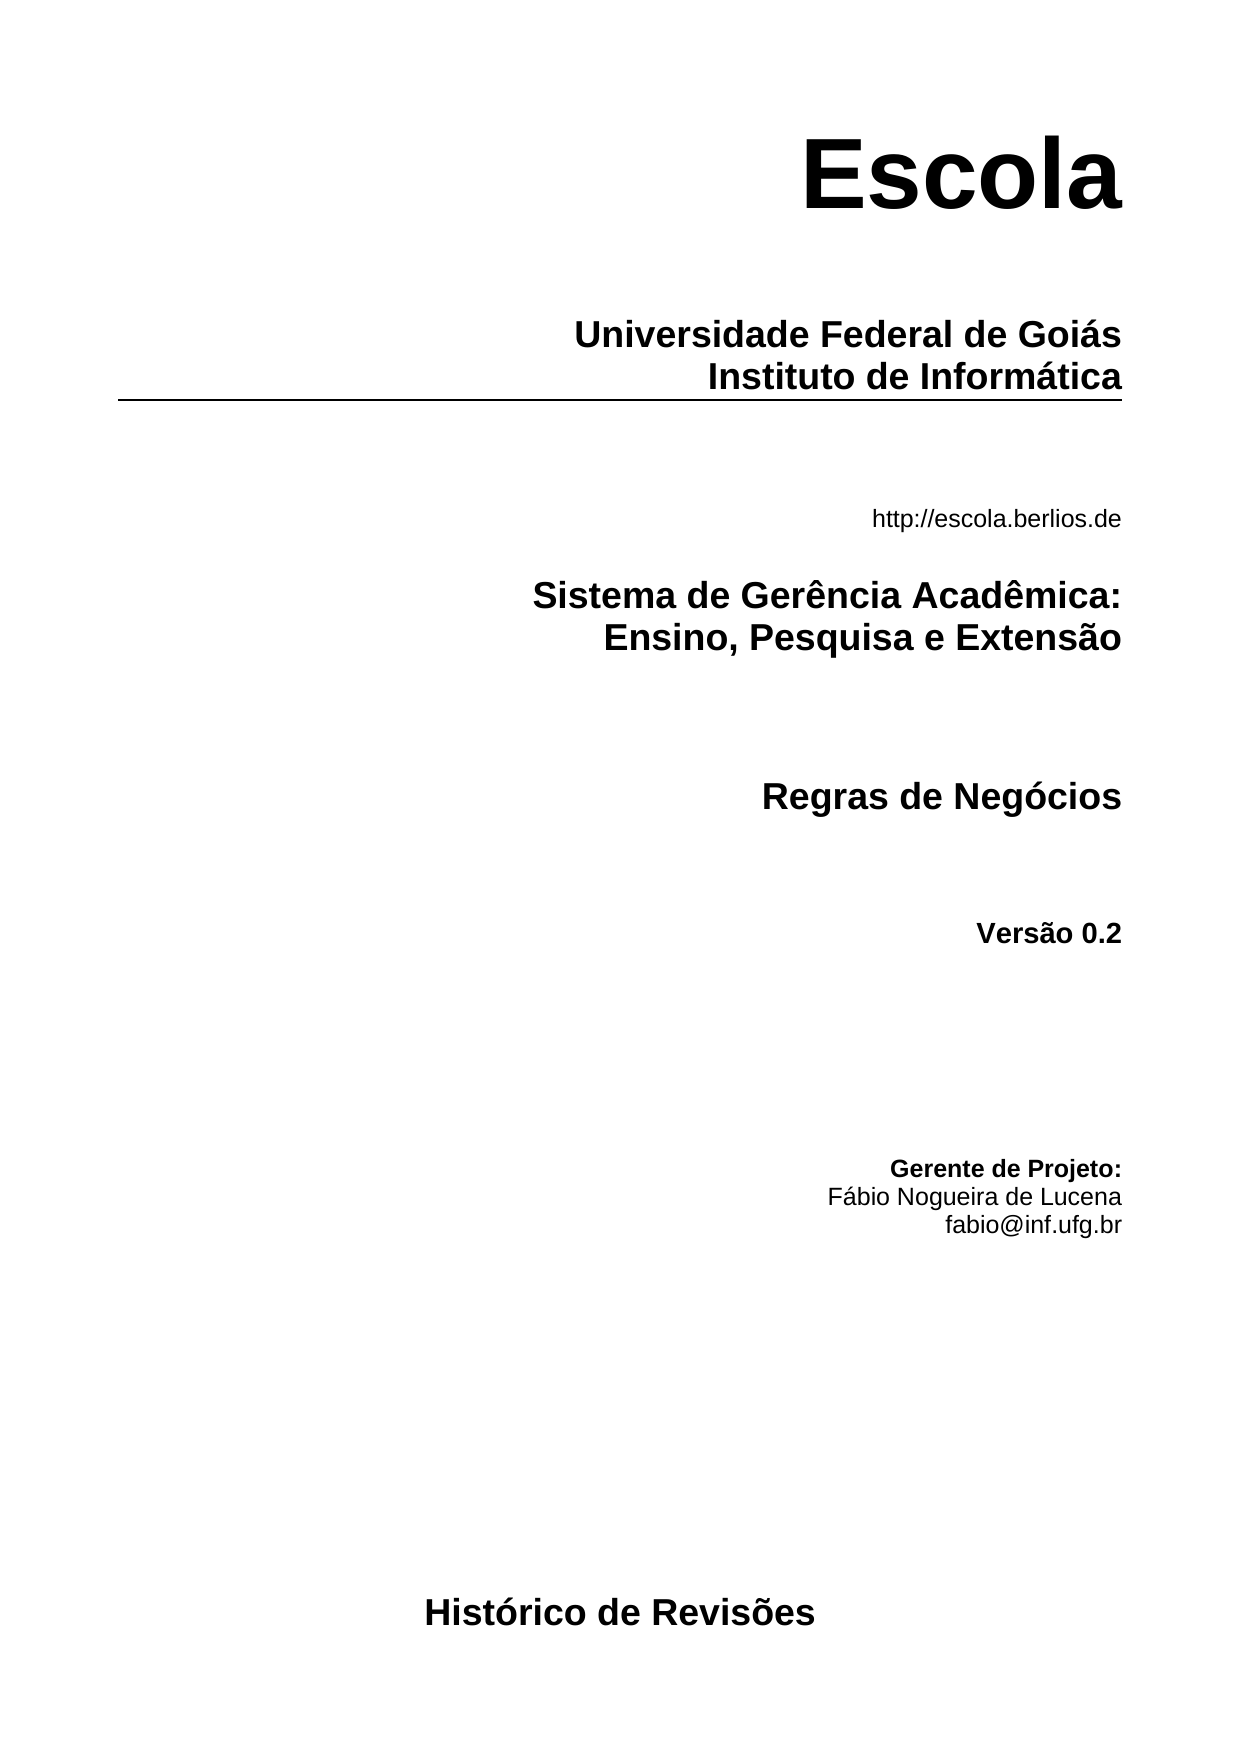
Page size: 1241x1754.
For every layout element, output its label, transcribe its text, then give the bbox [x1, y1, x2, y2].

text Universidade Federal de Goiás Instituto de Informática [118, 314, 1122, 399]
title Escola [118, 118, 1122, 314]
title Versão 0.2 [118, 917, 1122, 949]
text Gerente de Projeto: [118, 1155, 1122, 1183]
title http://escola.berlios.de Sistema de Gerência Acadêmica: Ensino, Pesquisa e Extensão [118, 505, 1122, 659]
title Histórico de Revisões [118, 1592, 1122, 1633]
title Regras de Negócios [118, 775, 1122, 817]
text Fábio Nogueira de Lucena fabio@inf.ufg.br [118, 1183, 1122, 1264]
